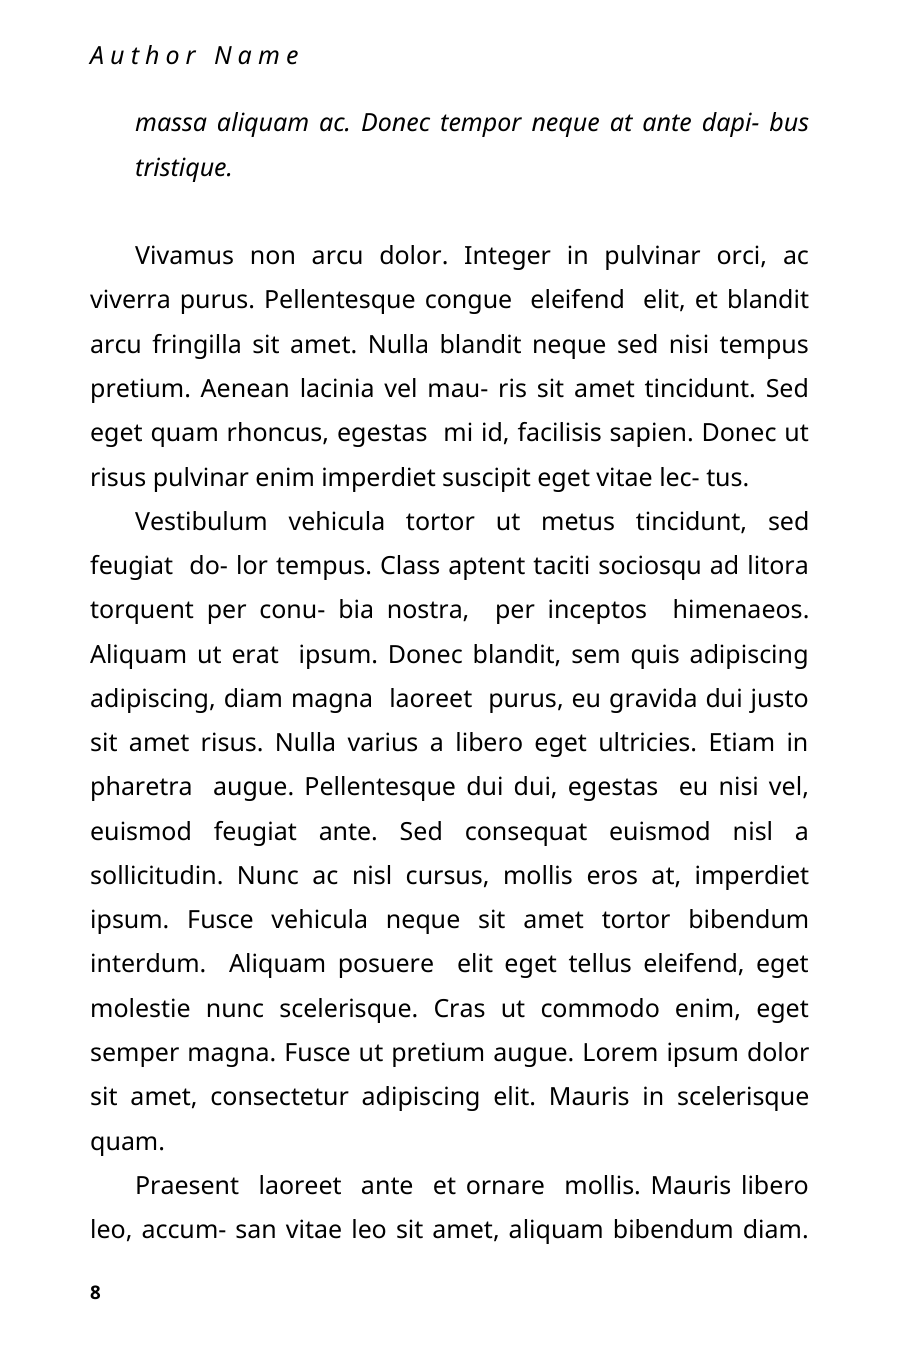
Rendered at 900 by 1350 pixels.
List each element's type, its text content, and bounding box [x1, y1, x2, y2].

text Vestibulum vehicula tortor ut metus tincidunt, sed feugiat do- lor tempus. Class aptent taciti sociosqu ad litora torquent per conu- bia nostra, per inceptos himenaeos. Aliquam ut erat ipsum. Donec blandit, sem quis adipiscing adipiscing, diam magna laoreet purus, eu gravida dui justo sit amet risus. Nulla varius a libero eget ultricies. Etiam in pharetra augue. Pellentesque dui dui, egestas eu nisi vel, euismod feugiat ante. Sed consequat euismod nisl a sollicitudin. Nunc ac nisl cursus, mollis eros at, imperdiet ipsum. Fusce vehicula neque sit amet tortor bibendum interdum. Aliquam posuere elit eget tellus eleifend, eget molestie nunc scelerisque. Cras ut commodo enim, eget semper magna. Fusce ut pretium augue. Lorem ipsum dolor sit amet, consectetur adipiscing elit. Mauris in scelerisque quam. [90, 503, 810, 1157]
text Vivamus non arcu dolor. Integer in pulvinar orci, ac viverra purus. Pellentesque congue eleifend elit, et blandit arcu fringilla sit amet. Nulla blandit neque sed nisi tempus pretium. Aenean lacinia vel mau- ris sit amet tincidunt. Sed eget quam rhoncus, egestas mi id, facilisis sapien. Donec ut risus pulvinar enim imperdiet suscipit eget vitae lec- tus. [90, 238, 810, 493]
text Praesent laoreet ante et ornare mollis. Mauris libero leo, accum- san vitae leo sit amet, aliquam bibendum diam. [90, 1167, 810, 1246]
text massa aliquam ac. Donec tempor neque at ante dapi- bus tristique. [135, 105, 810, 183]
